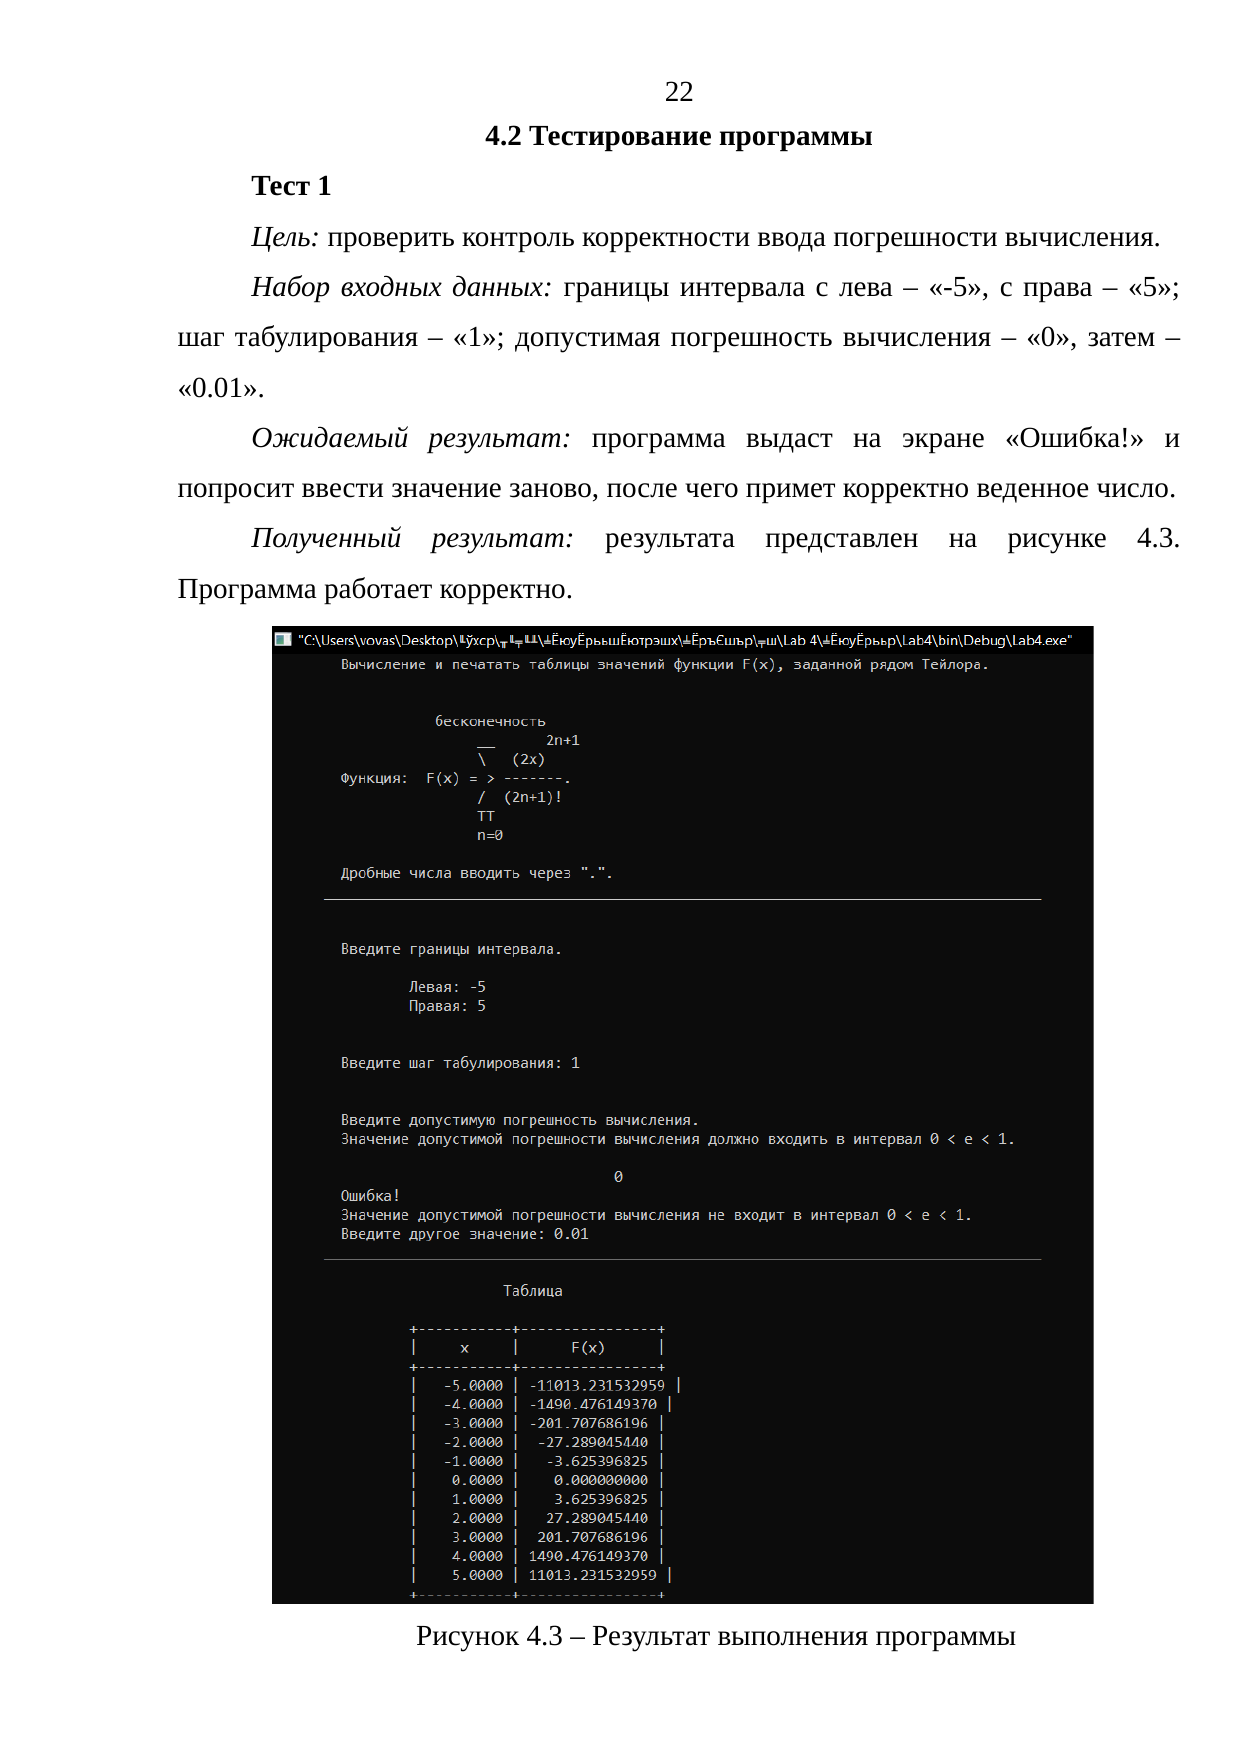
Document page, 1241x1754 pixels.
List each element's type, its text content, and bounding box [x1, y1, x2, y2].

text Цель: проверить контроль корректности ввода погрешности вычисления. [177, 219, 1181, 252]
text Тест 1 [177, 168, 1181, 202]
subtitle 4.2 Тестирование программы [177, 118, 1181, 152]
text Ожидаемый результат: программа выдаст на экране «Ошибка!» и попросит ввести значение заново, после чего примет корректно веденное число. [177, 420, 1181, 504]
text Рисунок 4.3 – Результат выполнения программы [177, 1618, 1181, 1652]
text Набор входных данных: границы интервала с лева – «-5», с права – «5»; шаг табулирования – «1»; допустимая погрешность вычисления – «0», затем – «0.01». [177, 269, 1181, 403]
text Полученный результат: результата представлен на рисунке 4.3. Программа работает корректно. [177, 521, 1181, 604]
